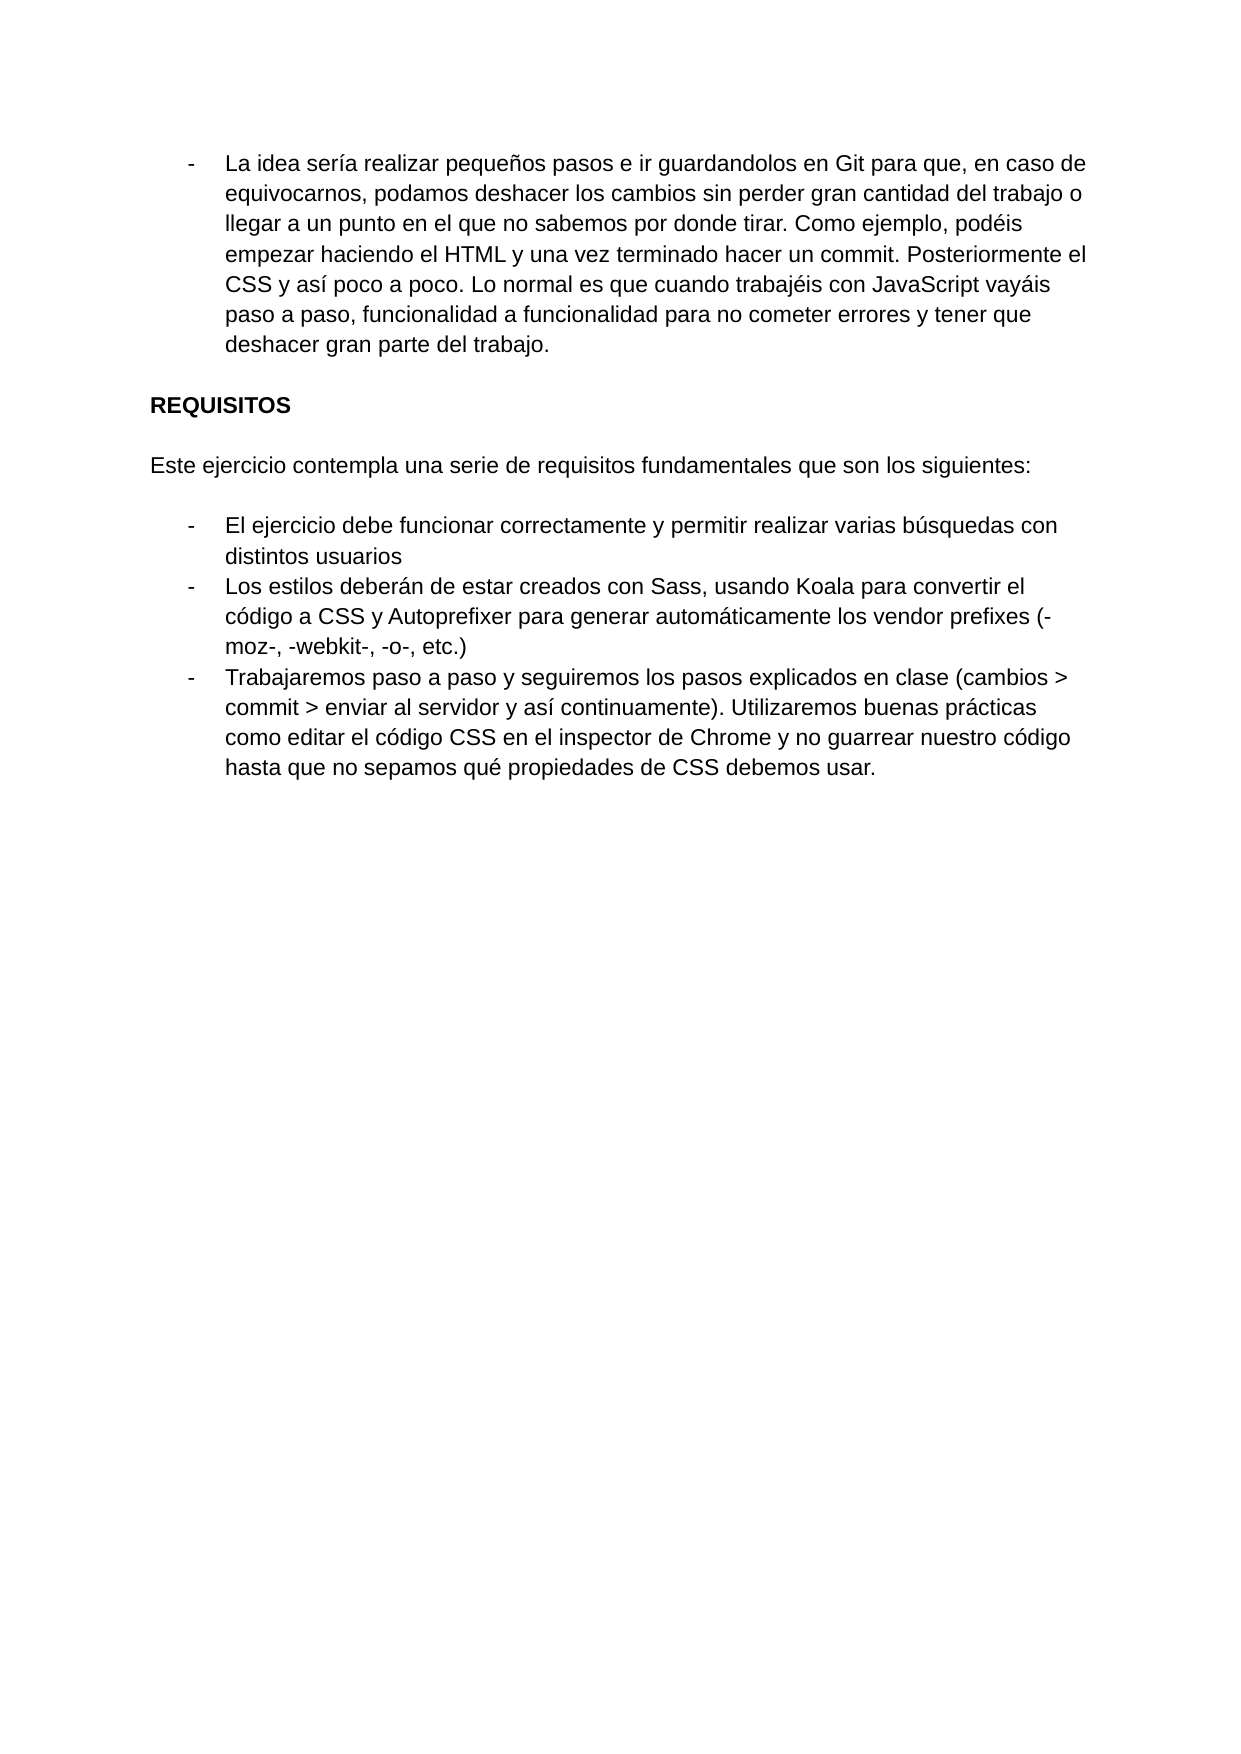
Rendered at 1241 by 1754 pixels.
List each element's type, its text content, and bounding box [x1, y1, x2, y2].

list Los estilos deberán de estar creados con Sass, usando Koala para convertir el código a CSS y Autoprefixer para generar automáticamente los vendor prefixes (-moz-, -webkit-, -o-, etc.) [187, 573, 1090, 660]
list La idea sería realizar pequeños pasos e ir guardandolos en Git para que, en caso de equivocarnos, podamos deshacer los cambios sin perder gran cantidad del trabajo o llegar a un punto en el que no sabemos por donde tirar. Como ejemplo, podéis empezar haciendo el HTML y una vez terminado hacer un commit. Posteriormente el CSS y así poco a poco. Lo normal es que cuando trabajéis con JavaScript vayáis paso a paso, funcionalidad a funcionalidad para no cometer errores y tener que deshacer gran parte del trabajo. [187, 150, 1090, 358]
list Trabajaremos paso a paso y seguiremos los pasos explicados en clase (cambios > commit > enviar al servidor y así continuamente). Utilizaremos buenas prácticas como editar el código CSS en el inspector de Chrome y no guarrear nuestro código hasta que no sepamos qué propiedades de CSS debemos usar. [187, 663, 1090, 781]
text REQUISITOS Este ejercicio contempla una serie de requisitos fundamentales que son los siguientes: [150, 392, 1090, 478]
list El ejercicio debe funcionar correctamente y permitir realizar varias búsquedas con distintos usuarios [187, 512, 1090, 569]
